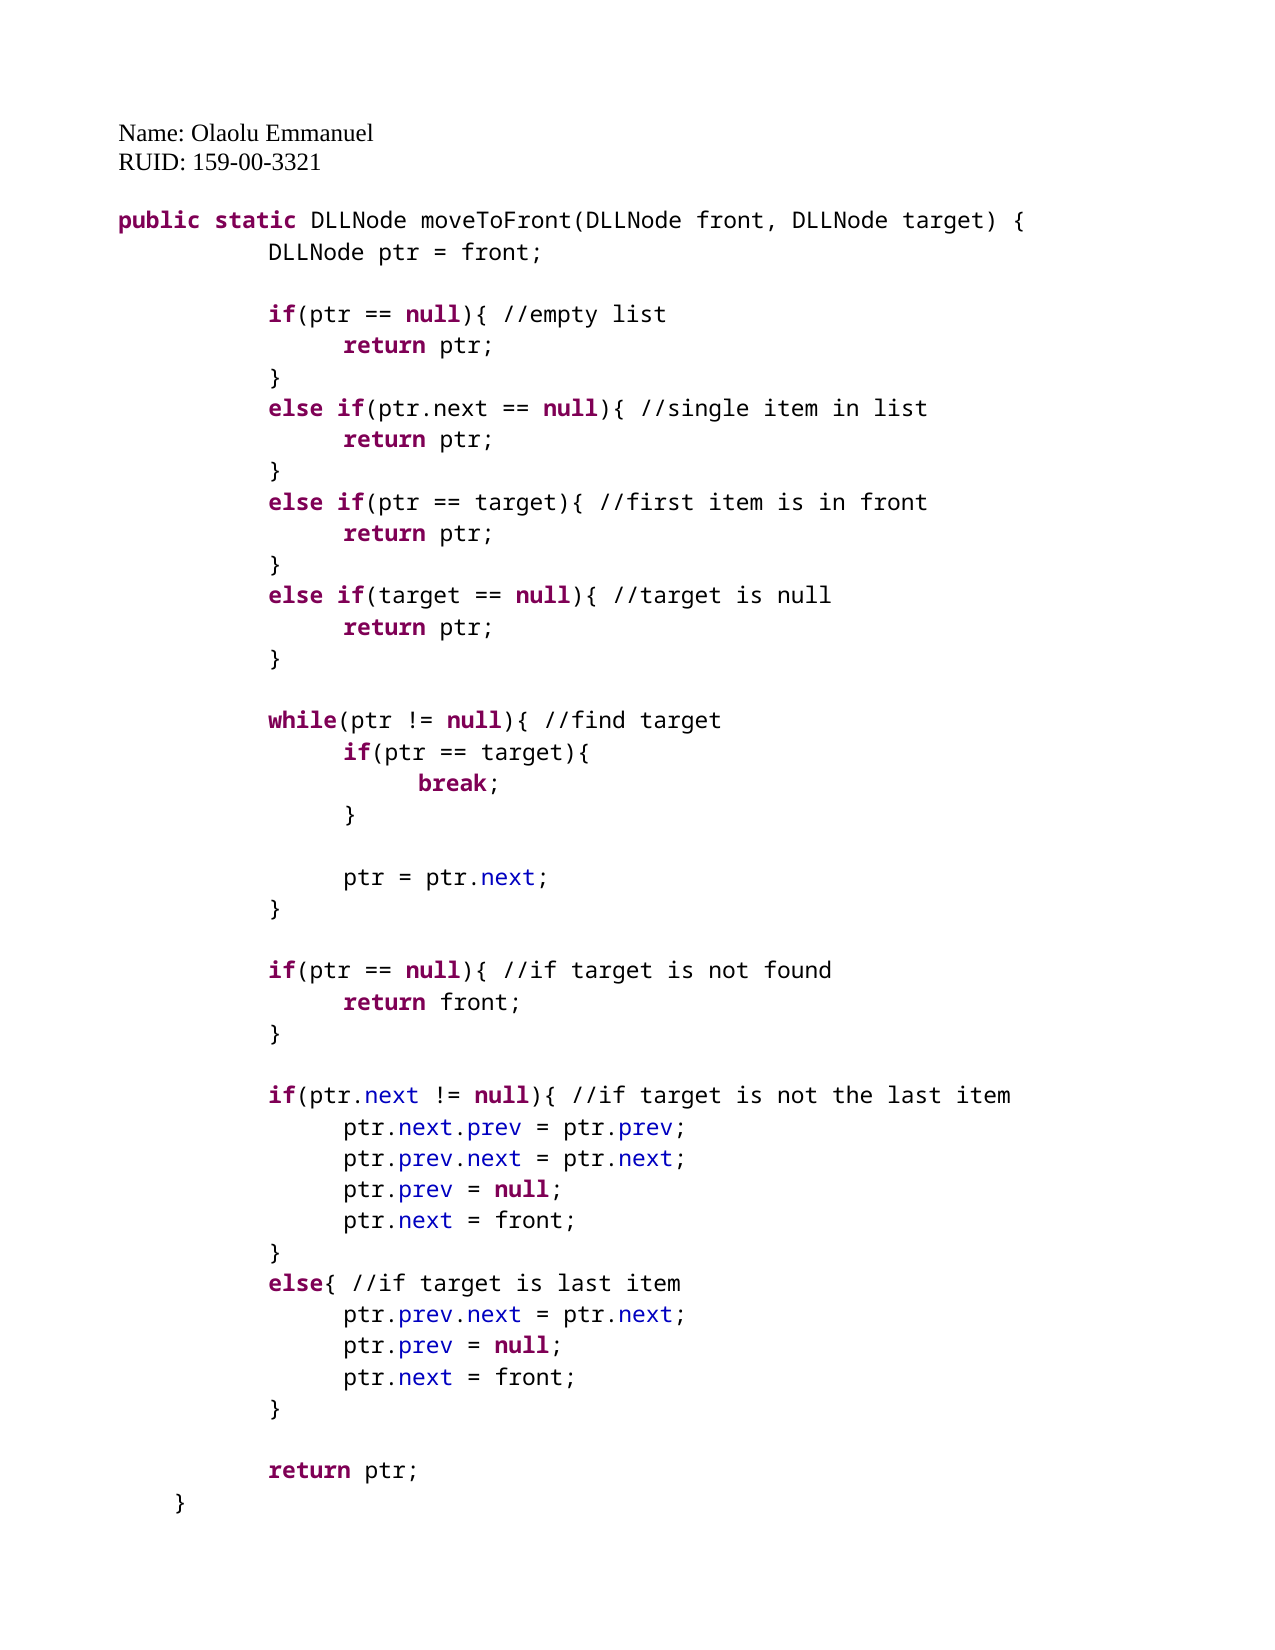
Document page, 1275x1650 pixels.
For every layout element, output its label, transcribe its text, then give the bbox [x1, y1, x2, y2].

text break; [118, 767, 1157, 798]
text while(ptr != null){ //find target [118, 704, 1157, 736]
text } [118, 548, 1157, 579]
text ptr.prev.next = ptr.next; [118, 1298, 1157, 1329]
text if(ptr == target){ [118, 736, 1157, 767]
text if(ptr.next != null){ //if target is not the last item [118, 1079, 1157, 1111]
text else{ //if target is last item [118, 1267, 1157, 1298]
text } [118, 1017, 1157, 1048]
text ptr.next.prev = ptr.prev; [118, 1111, 1157, 1142]
text else if(ptr == target){ //first item is in front [118, 486, 1157, 517]
text ptr.prev = null; [118, 1329, 1157, 1361]
text return ptr; [118, 329, 1157, 361]
text if(ptr == null){ //empty list [118, 298, 1157, 329]
text } [118, 892, 1157, 923]
text public static DLLNode moveToFront(DLLNode front, DLLNode target) { [118, 204, 1157, 236]
text } [118, 798, 1157, 829]
text else if(ptr.next == null){ //single item in list [118, 392, 1157, 423]
text return ptr; [118, 611, 1157, 642]
text Name: Olaolu Emmanuel [118, 118, 1157, 147]
text } [118, 1486, 1157, 1517]
text else if(target == null){ //target is null [118, 579, 1157, 611]
text } [118, 1236, 1157, 1267]
text if(ptr == null){ //if target is not found [118, 954, 1157, 986]
text ptr.prev.next = ptr.next; [118, 1142, 1157, 1173]
text } [118, 454, 1157, 486]
text return ptr; [118, 1454, 1157, 1486]
text RUID: 159-00-3321 [118, 147, 1157, 176]
text ptr.next = front; [118, 1204, 1157, 1236]
text ptr.prev = null; [118, 1173, 1157, 1204]
text ptr.next = front; [118, 1361, 1157, 1392]
text return front; [118, 986, 1157, 1017]
text return ptr; [118, 423, 1157, 454]
text DLLNode ptr = front; [118, 236, 1157, 267]
text } [118, 1392, 1157, 1423]
text ptr = ptr.next; [118, 861, 1157, 892]
text } [118, 361, 1157, 392]
text } [118, 642, 1157, 673]
text return ptr; [118, 517, 1157, 548]
